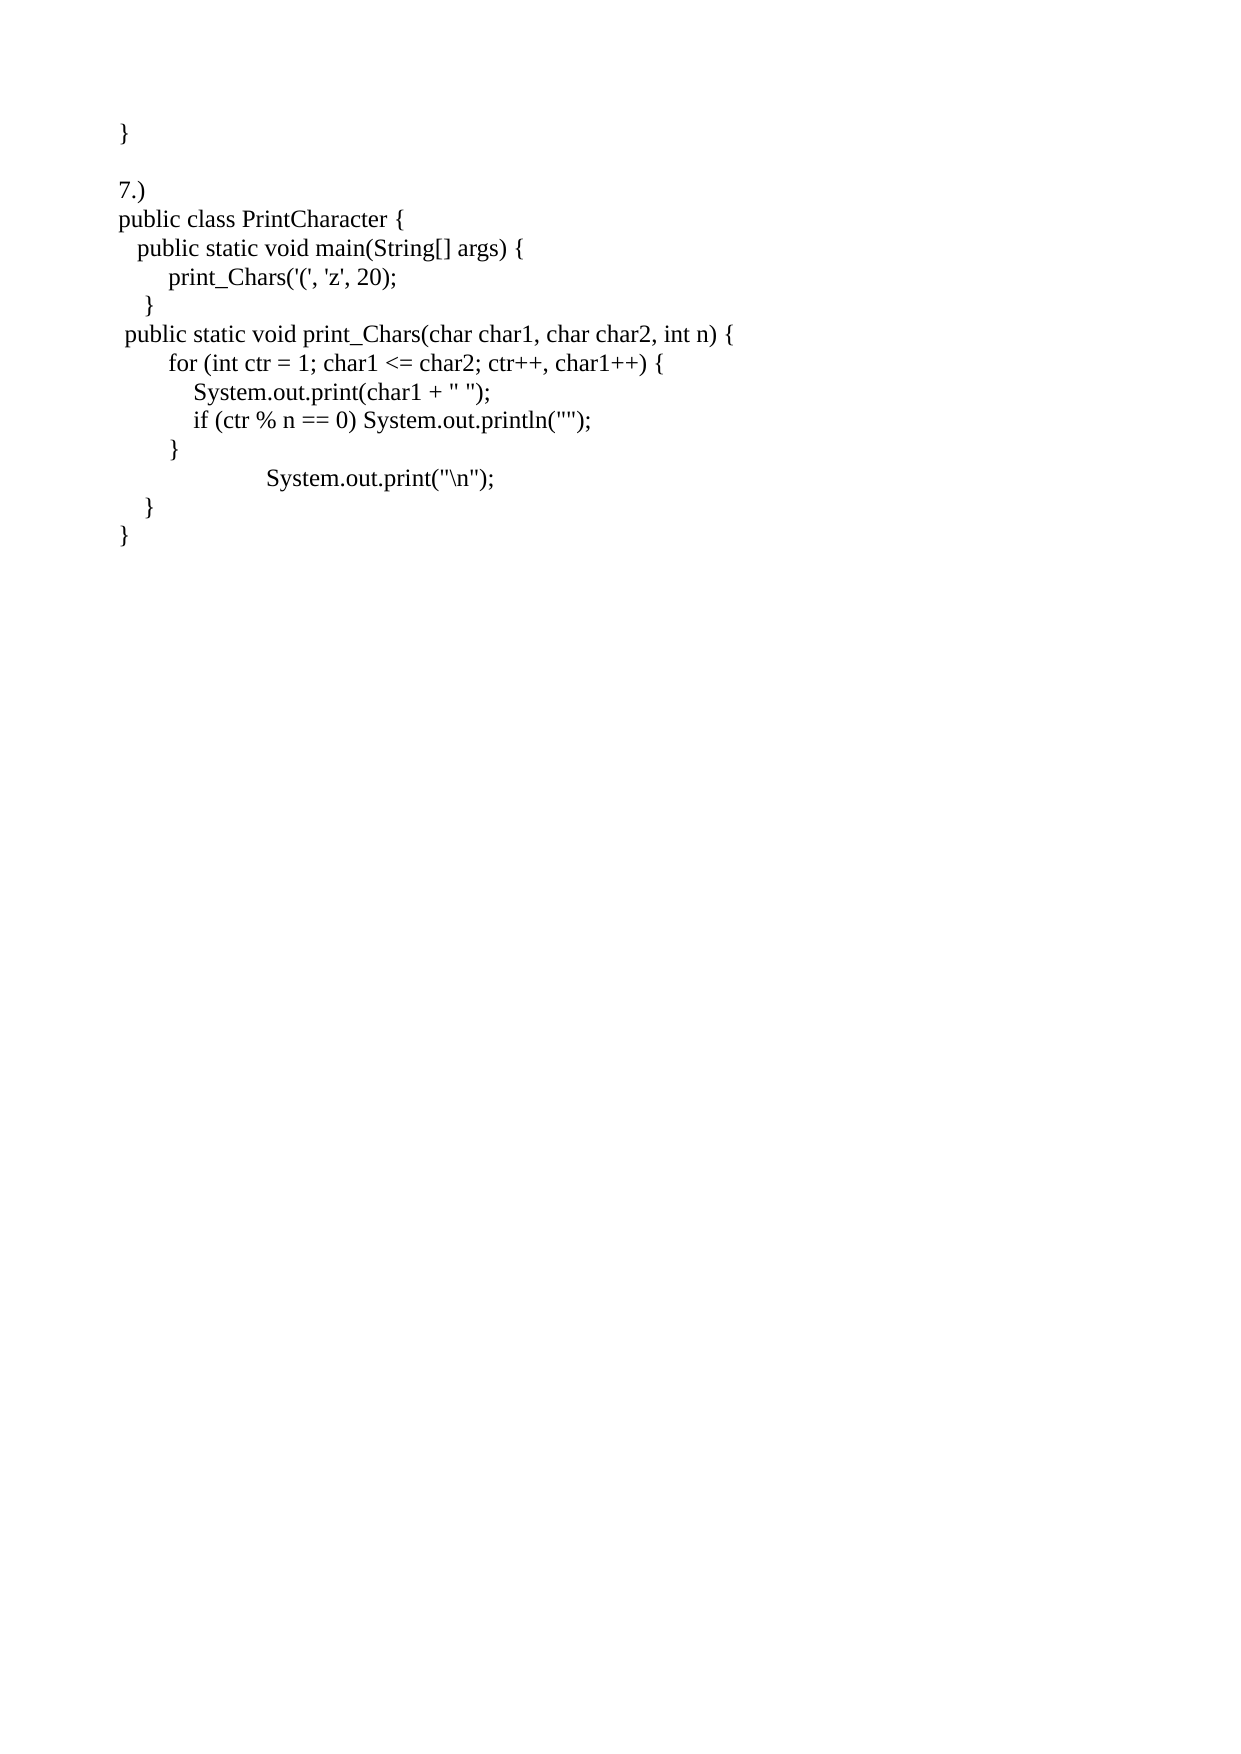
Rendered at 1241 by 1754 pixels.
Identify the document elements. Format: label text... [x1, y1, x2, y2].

text 7.) [118, 176, 1122, 204]
text print_Chars('(', 'z', 20); [118, 262, 1122, 291]
text for (int ctr = 1; char1 <= char2; ctr++, char1++) { [118, 348, 1122, 377]
text } [118, 434, 1122, 463]
text if (ctr % n == 0) System.out.println(""); [118, 406, 1122, 434]
text } [118, 291, 1122, 319]
text System.out.print("\n"); [118, 463, 1122, 492]
text } [118, 492, 1122, 521]
text public static void print_Chars(char char1, char char2, int n) { [118, 319, 1122, 348]
text public class PrintCharacter { [118, 204, 1122, 233]
text } [118, 118, 1122, 147]
text System.out.print(char1 + " "); [118, 377, 1122, 406]
text public static void main(String[] args) { [118, 233, 1122, 262]
text } [118, 521, 1122, 549]
